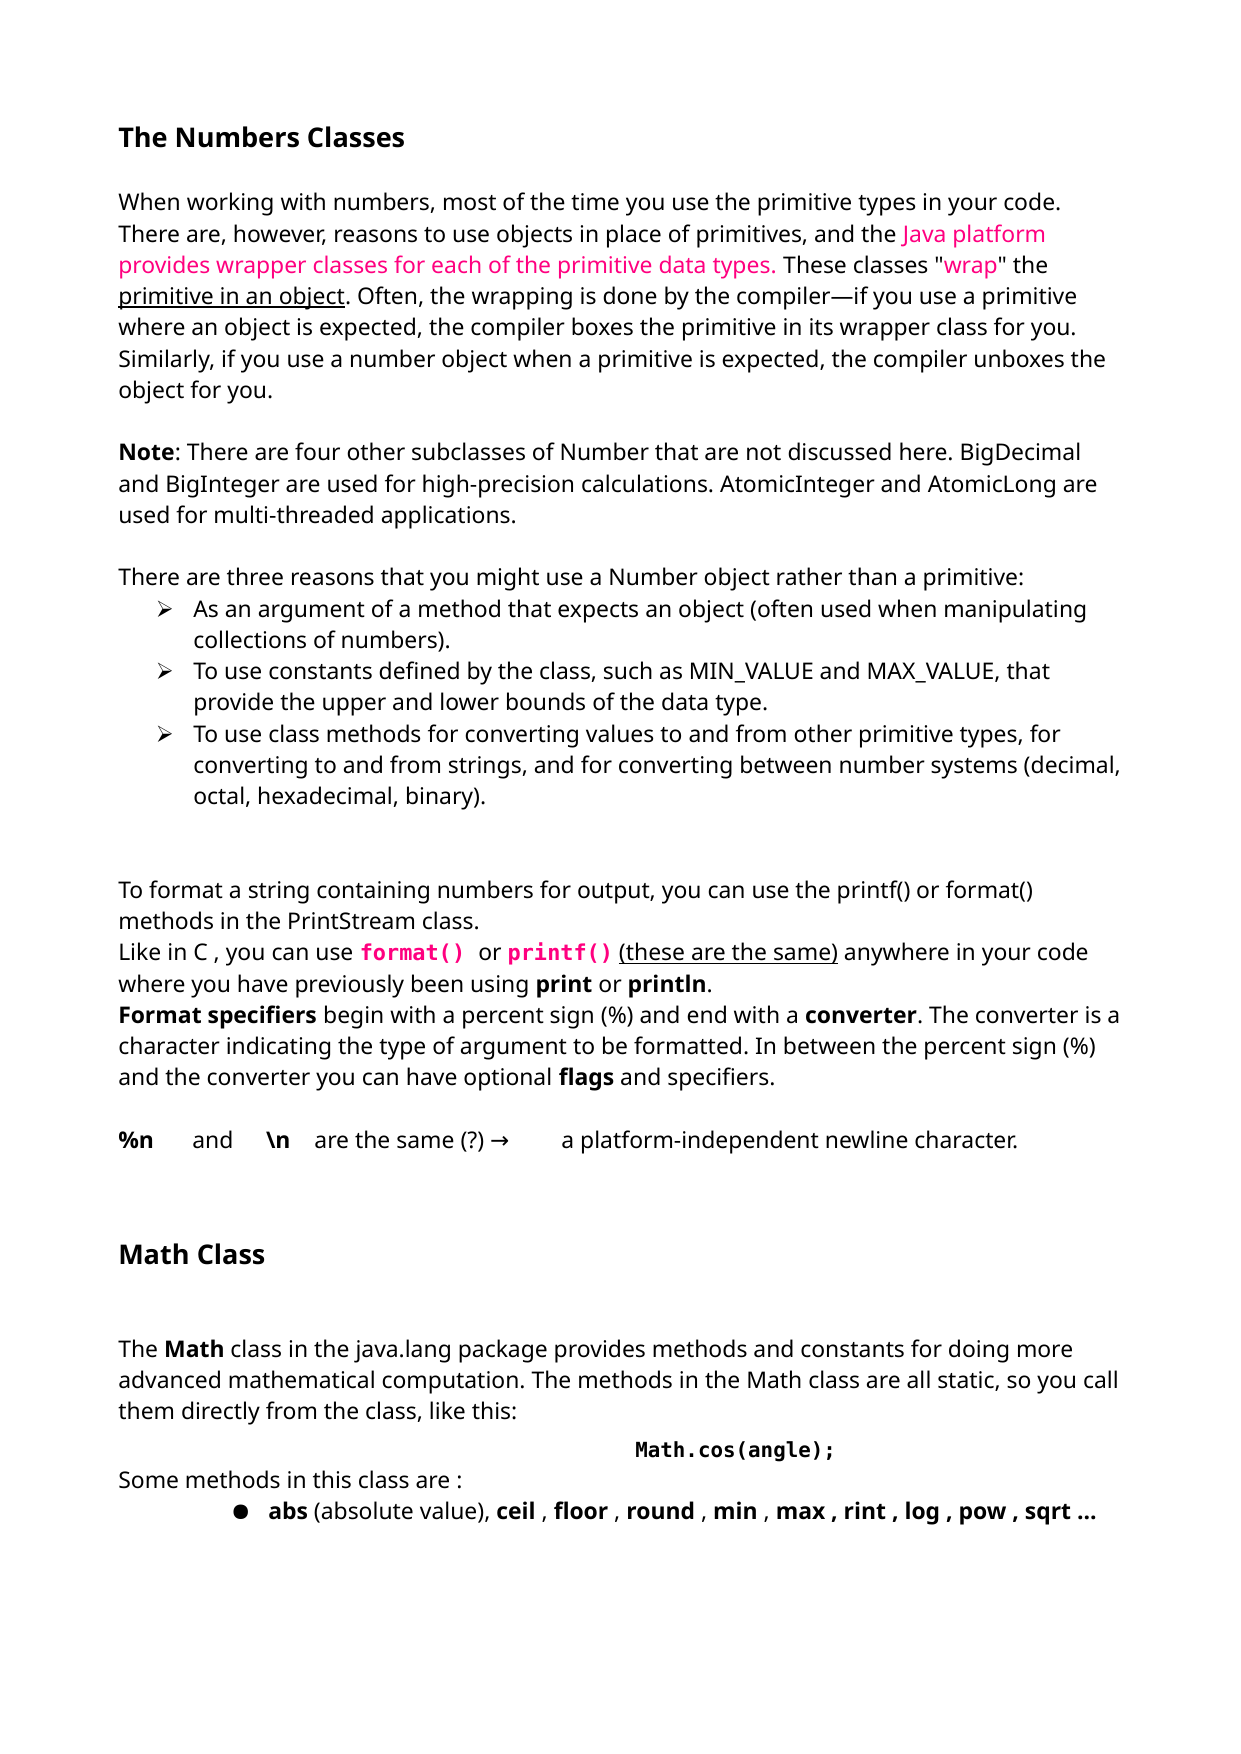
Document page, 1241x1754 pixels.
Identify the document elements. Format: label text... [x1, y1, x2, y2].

list To use constants defined by the class, such as MIN_VALUE and MAX_VALUE, that provide the upper and lower bounds of the data type. [156, 655, 1122, 717]
text Like in C , you can use format() or printf() (these are the same) anywhere in your code where you have previously been using print or println. [118, 936, 1122, 999]
text Math Class [118, 1235, 1122, 1272]
text %n and \n are the same (?) → a platform-independent newline character. [118, 1124, 1122, 1155]
text The Numbers Classes [118, 118, 1122, 155]
text Note: There are four other subclasses of Number that are not discussed here. BigDecimal and BigInteger are used for high-precision calculations. AtomicInteger and AtomicLong are used for multi-threaded applications. [118, 436, 1122, 530]
text Format specifiers begin with a percent sign (%) and end with a converter. The converter is a character indicating the type of argument to be formatted. In between the percent sign (%) and the converter you can have optional flags and specifiers. [118, 999, 1122, 1092]
list To use class methods for converting values to and from other primitive types, for converting to and from strings, and for converting between number systems (decimal, octal, hexadecimal, binary). [156, 717, 1122, 811]
text Some methods in this class are : [118, 1464, 1122, 1495]
list As an argument of a method that expects an object (often used when manipulating collections of numbers). [156, 592, 1122, 655]
text There are three reasons that you might use a Number object rather than a primitive: [118, 561, 1122, 592]
text When working with numbers, most of the time you use the primitive types in your code. There are, however, reasons to use objects in place of primitives, and the Java platform provides wrapper classes for each of the primitive data types. These classes "wrap" the primitive in an object. Often, the wrapping is done by the compiler—if you use a primitive where an object is expected, the compiler boxes the primitive in its wrapper class for you. Similarly, if you use a number object when a primitive is expected, the compiler unboxes the object for you. [118, 186, 1122, 405]
text The Math class in the java.lang package provides methods and constants for doing more advanced mathematical computation. The methods in the Math class are all static, so you call them directly from the class, like this: [118, 1333, 1122, 1427]
text To format a string containing numbers for output, you can use the printf() or format() methods in the PrintStream class. [118, 874, 1122, 936]
list abs (absolute value), ceil , floor , round , min , max , rint , log , pow , sqrt ... [231, 1495, 1122, 1526]
text Math.cos(angle); [118, 1432, 1122, 1464]
